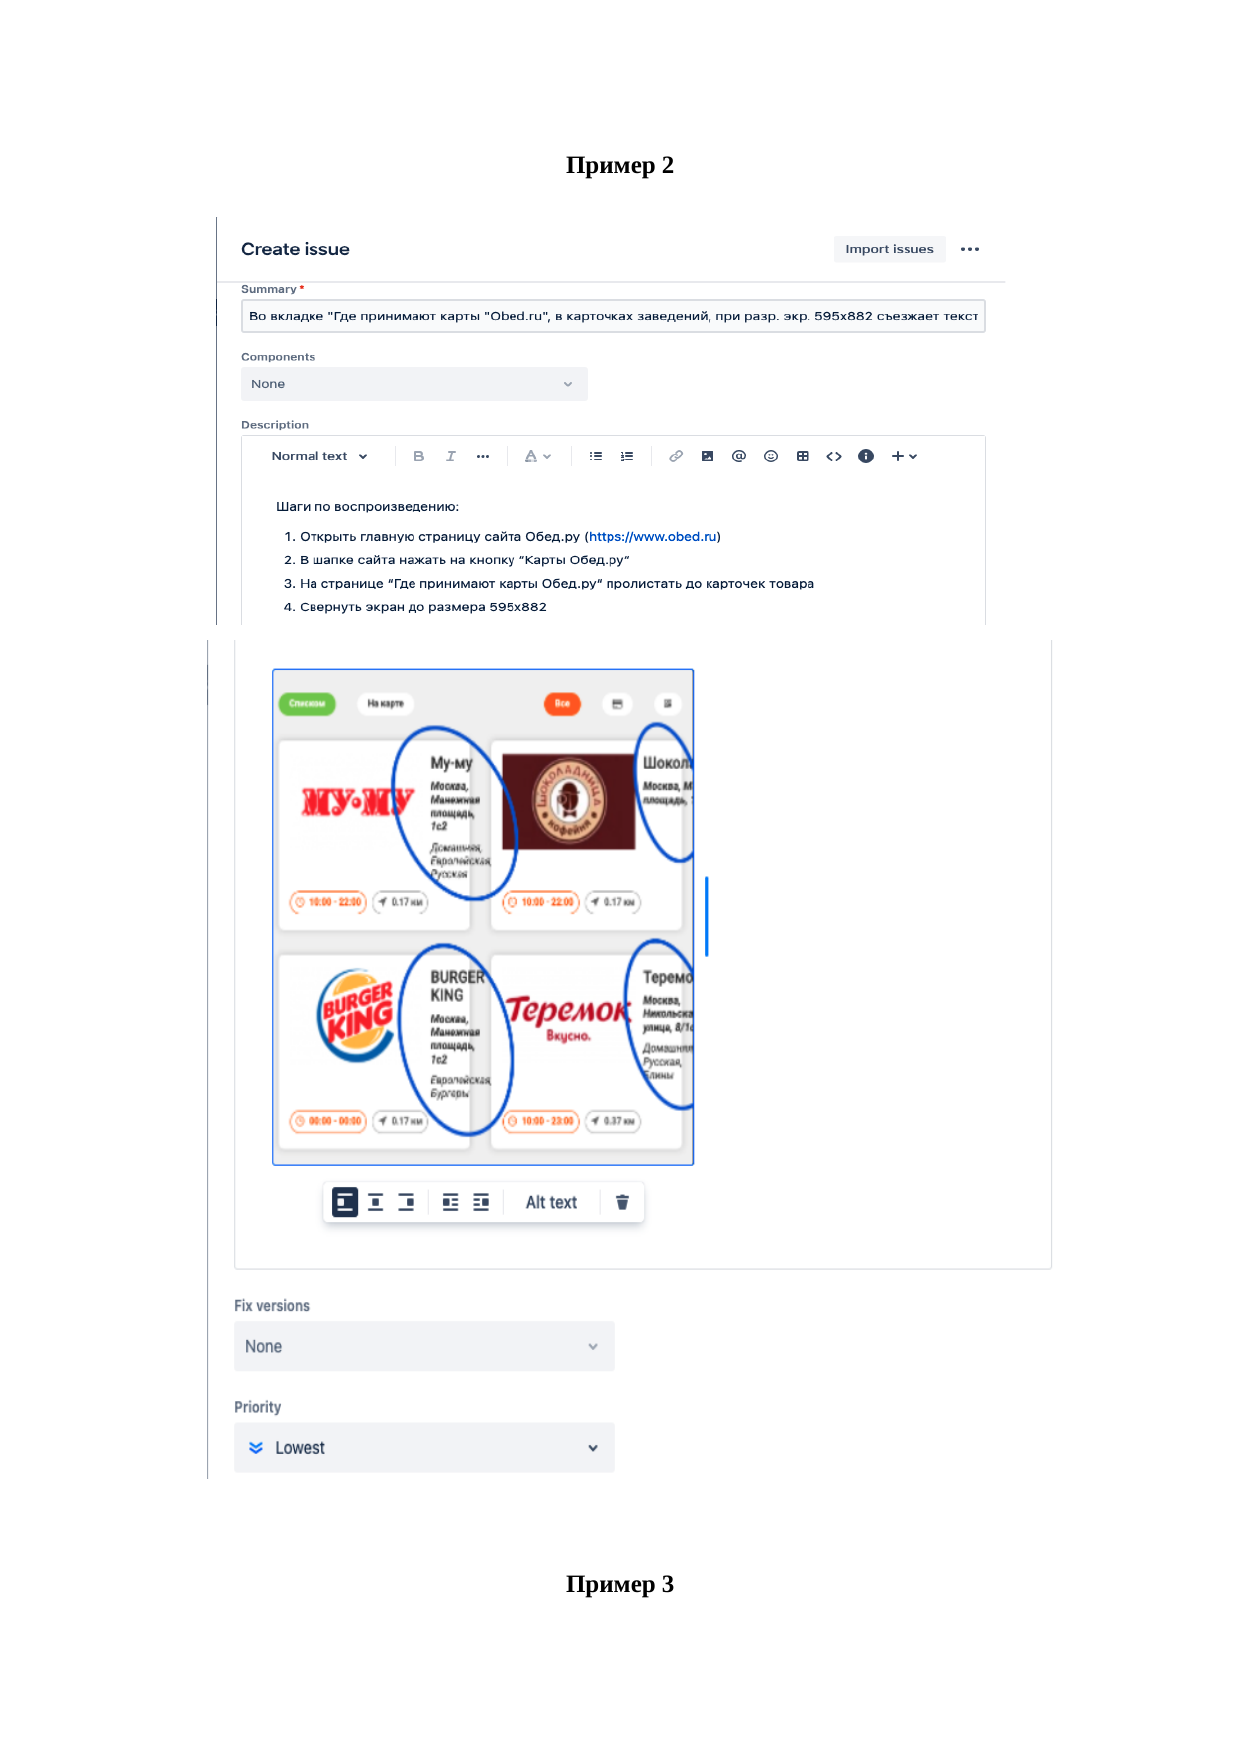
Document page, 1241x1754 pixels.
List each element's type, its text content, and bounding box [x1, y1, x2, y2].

text Пример 3 [150, 1569, 1090, 1598]
text Пример 2 [150, 150, 1090, 179]
picture [207, 640, 1075, 1479]
picture [216, 217, 1006, 625]
